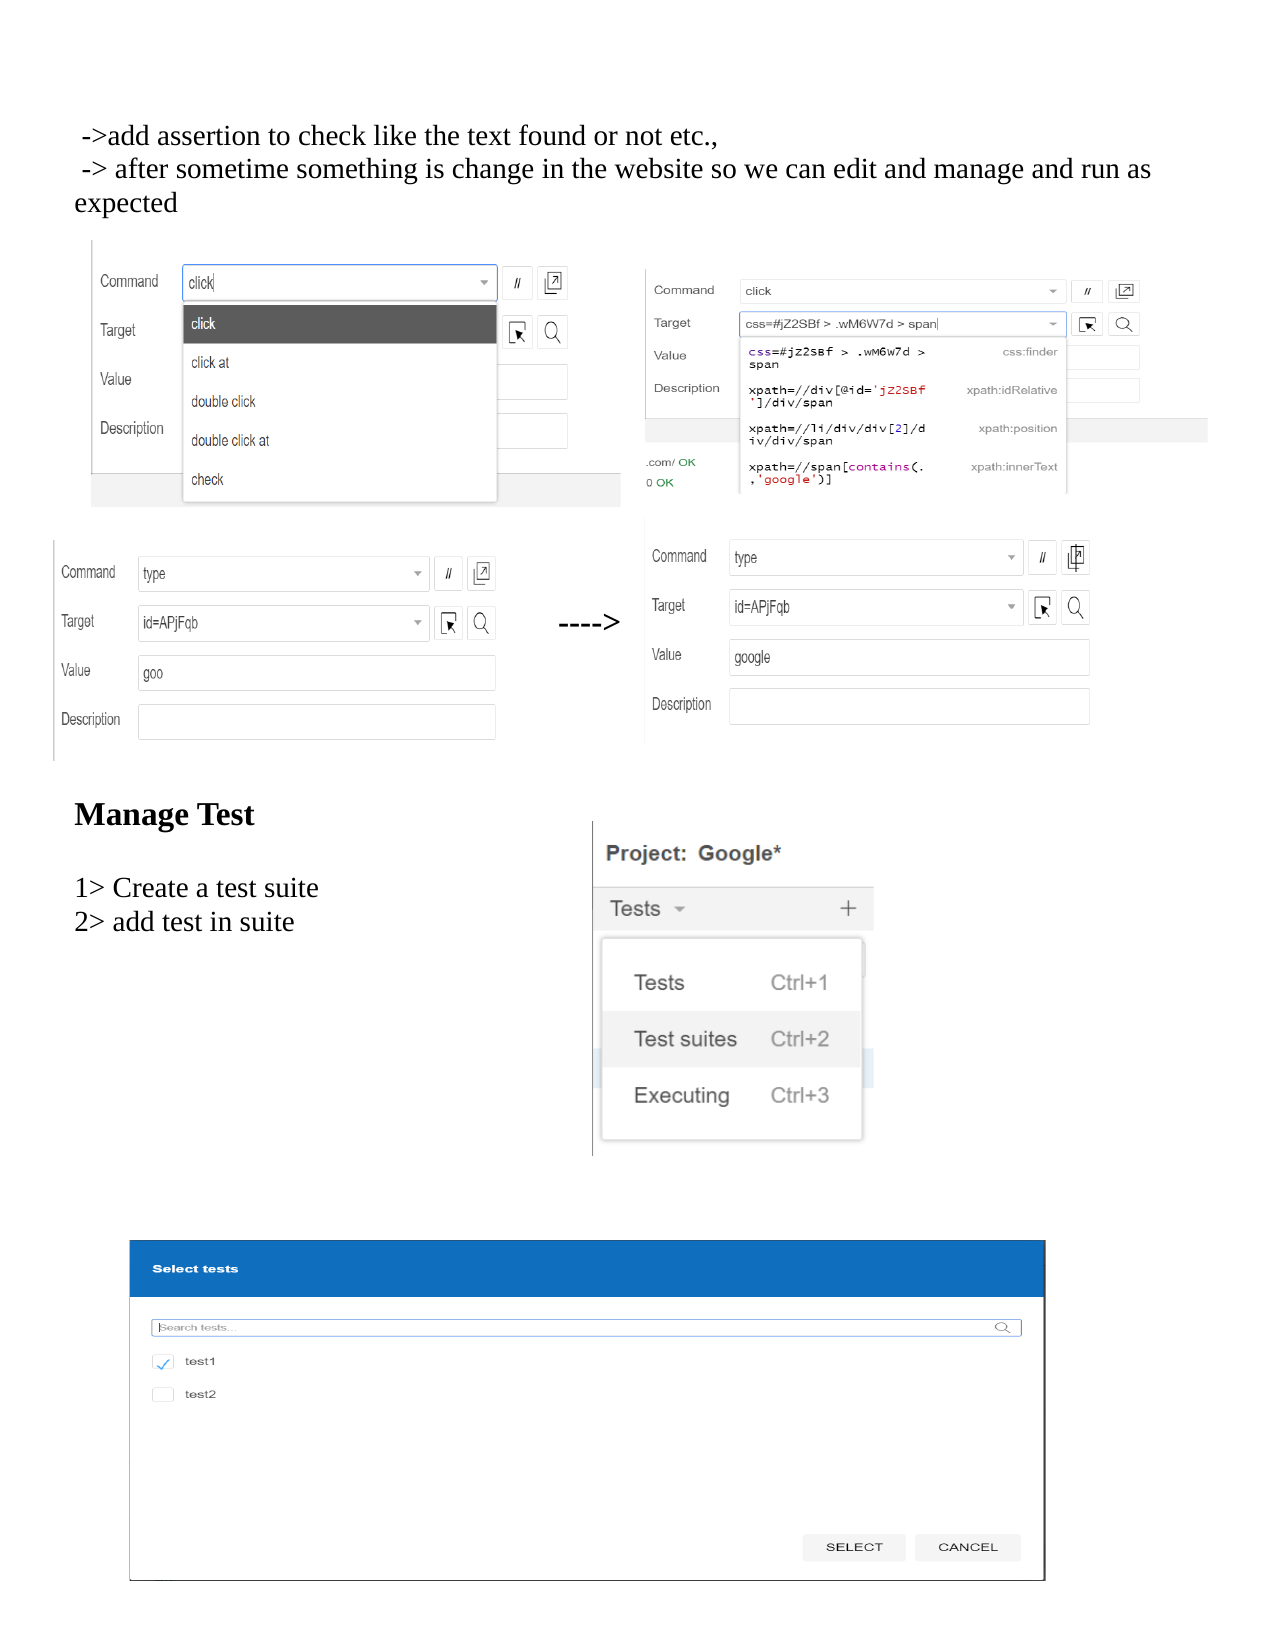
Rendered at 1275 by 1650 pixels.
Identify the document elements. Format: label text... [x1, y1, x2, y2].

text 2> add test in suite [74, 904, 592, 937]
picture [129, 1240, 1046, 1581]
text [874, 870, 1208, 904]
text 1> Create a test suite [74, 870, 592, 904]
text ----> [558, 602, 644, 640]
picture [645, 269, 1208, 494]
picture [48, 540, 558, 761]
picture [644, 518, 1200, 745]
text -> after sometime something is change in the website so we can edit and manage and run as expected [74, 152, 1208, 219]
text [1200, 602, 1208, 640]
text ->add assertion to check like the text found or not etc., [74, 118, 1208, 152]
picture [592, 821, 874, 1156]
text Manage Test [74, 794, 1208, 832]
picture [91, 240, 621, 507]
text [874, 904, 1208, 937]
